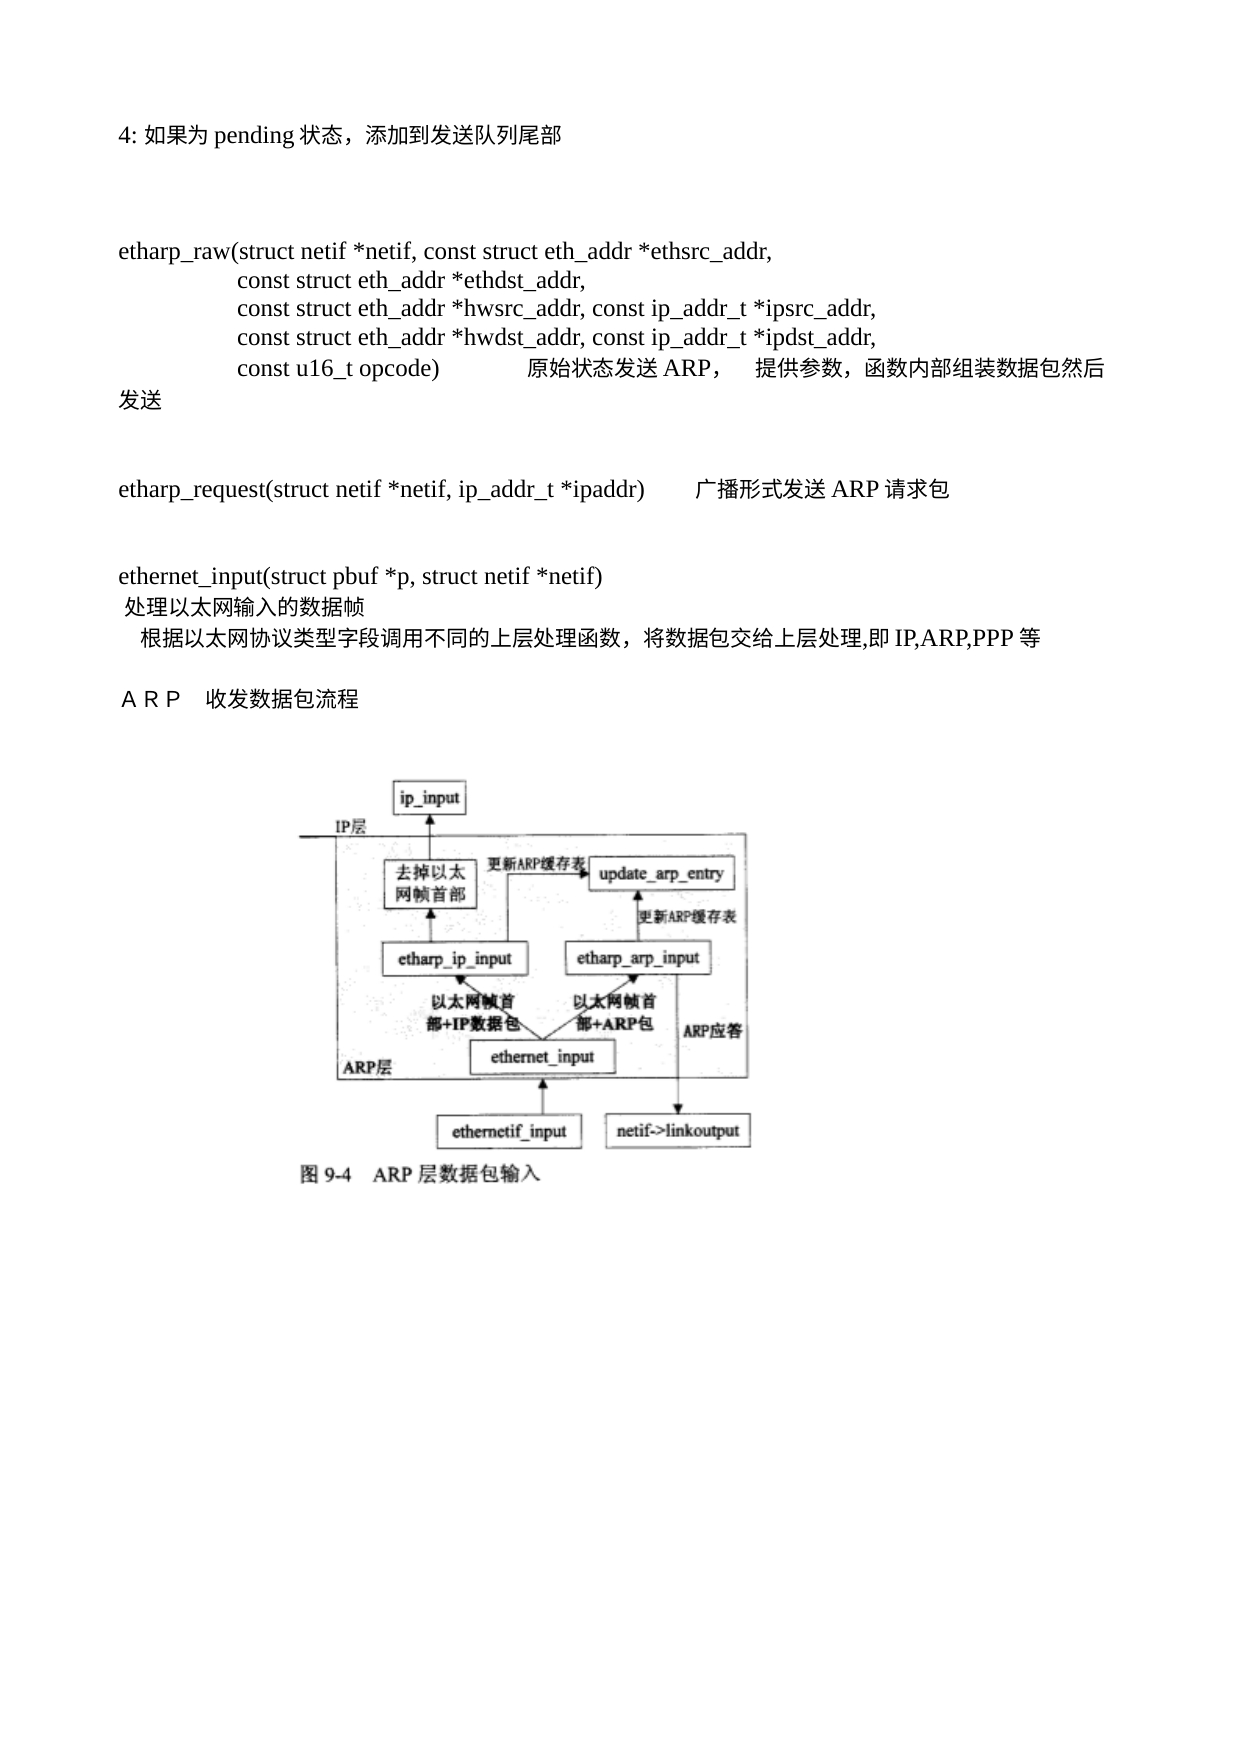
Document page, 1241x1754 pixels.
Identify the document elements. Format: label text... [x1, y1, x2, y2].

text const struct eth_addr *hwsrc_addr, const ip_addr_t *ipsrc_addr, [118, 293, 1122, 322]
text 处理以太网输入的数据帧 [118, 590, 1122, 621]
text etharp_raw(struct netif *netif, const struct eth_addr *ethsrc_addr, [118, 236, 1122, 265]
text ethernet_input(struct pbuf *p, struct netif *netif) [118, 561, 1122, 590]
text const struct eth_addr *ethdst_addr, [118, 265, 1122, 293]
text 根据以太网协议类型字段调用不同的上层处理函数，将数据包交给上层处理,即IP,ARP,PPP等 [118, 621, 1122, 653]
text const u16_t opcode) 原始状态发送ARP， 提供参数，函数内部组装数据包然后发送 [118, 351, 1122, 414]
text 4: 如果为pending状态，添加到发送队列尾部 [118, 118, 1122, 150]
text etharp_request(struct netif *netif, ip_addr_t *ipaddr) 广播形式发送ARP请求包 [118, 472, 1122, 503]
text const struct eth_addr *hwdst_addr, const ip_addr_t *ipdst_addr, [118, 322, 1122, 351]
picture [273, 771, 967, 1209]
text ＡＲＰ 收发数据包流程 [118, 682, 1122, 713]
